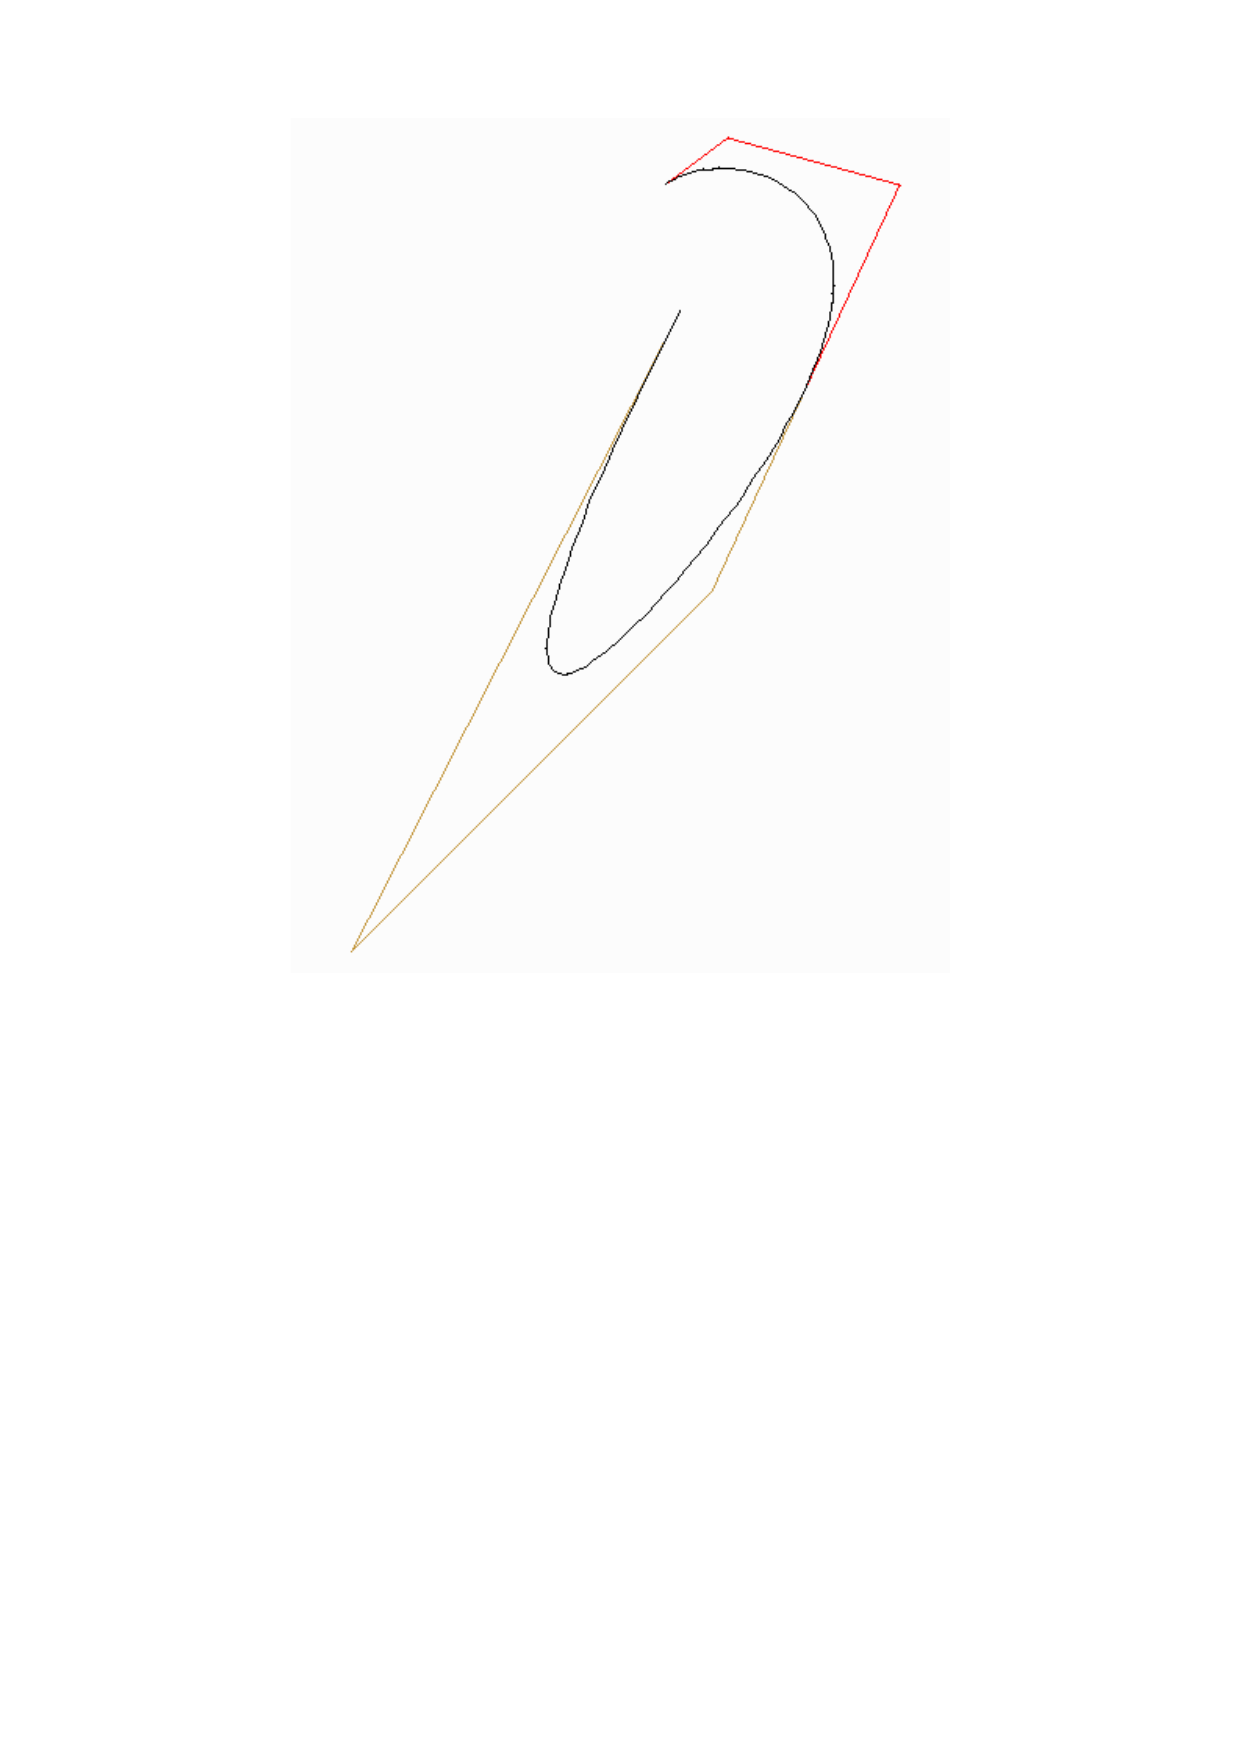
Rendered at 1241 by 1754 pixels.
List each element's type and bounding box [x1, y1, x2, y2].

picture [290, 118, 950, 973]
